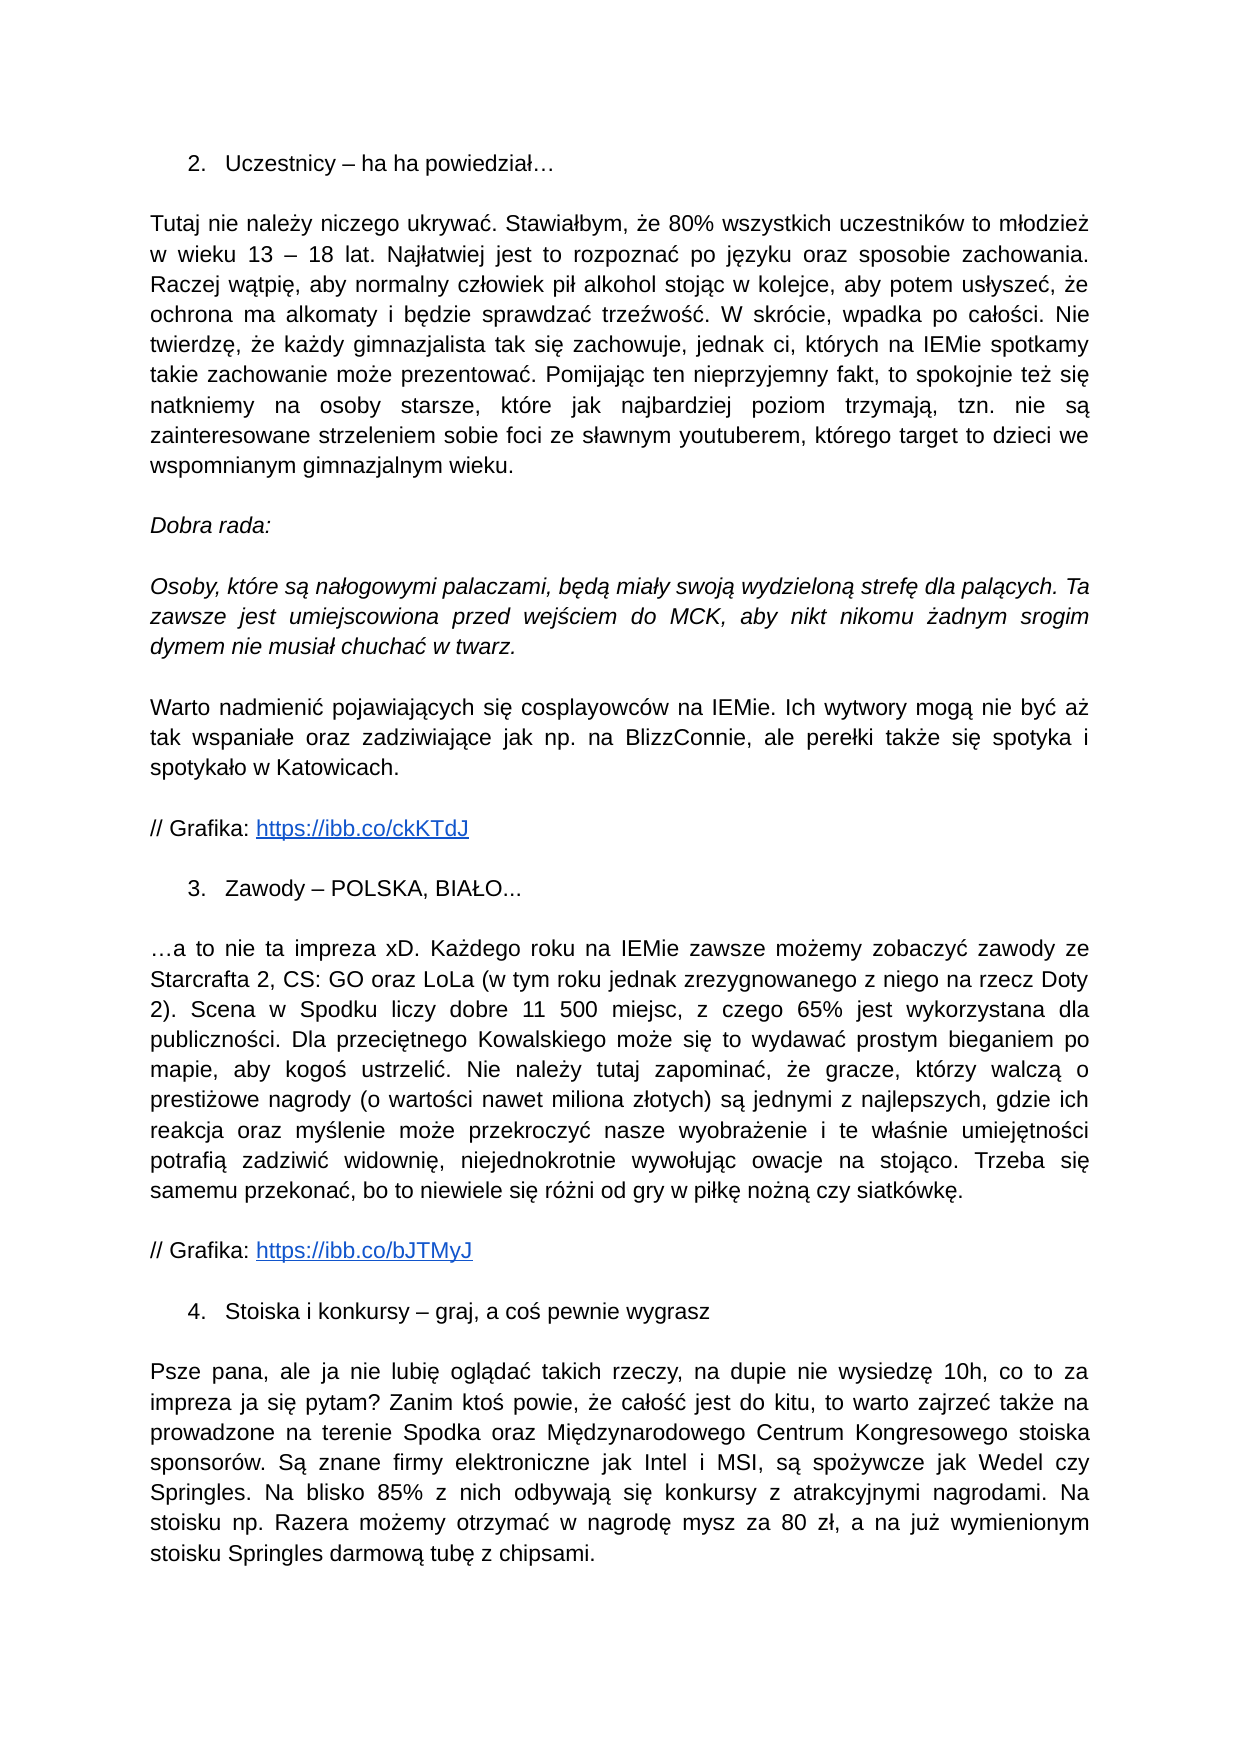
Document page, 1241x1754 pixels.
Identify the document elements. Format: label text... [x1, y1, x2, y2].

text Osoby, które są nałogowymi palaczami, będą miały swoją wydzieloną strefę dla palących. Ta zawsze jest umiejscowiona przed wejściem do MCK, aby nikt nikomu żadnym srogim dymem nie musiał chuchać w twarz. [150, 573, 1090, 660]
text …a to nie ta impreza xD. Każdego roku na IEMie zawsze możemy zobaczyć zawody ze Starcrafta 2, CS: GO oraz LoLa (w tym roku jednak zrezygnowanego z niego na rzecz Doty 2). Scena w Spodku liczy dobre 11 500 miejsc, z czego 65% jest wykorzystana dla publiczności. Dla przeciętnego Kowalskiego może się to wydawać prostym bieganiem po mapie, aby kogoś ustrzelić. Nie należy tutaj zapominać, że gracze, którzy walczą o prestiżowe nagrody (o wartości nawet miliona złotych) są jednymi z najlepszych, gdzie ich reakcja oraz myślenie może przekroczyć nasze wyobrażenie i te właśnie umiejętności potrafią zadziwić widownię, niejednokrotnie wywołując owacje na stojąco. Trzeba się samemu przekonać, bo to niewiele się różni od gry w piłkę nożną czy siatkówkę. [150, 935, 1090, 1203]
text // Grafika: https://ibb.co/ckKTdJ [150, 814, 1090, 841]
list Stoiska i konkursy – graj, a coś pewnie wygrasz [187, 1298, 1090, 1324]
text Psze pana, ale ja nie lubię oglądać takich rzeczy, na dupie nie wysiedzę 10h, co to za impreza ja się pytam? Zanim ktoś powie, że całość jest do kitu, to warto zajrzeć także na prowadzone na terenie Spodka oraz Międzynarodowego Centrum Kongresowego stoiska sponsorów. Są znane firmy elektroniczne jak Intel i MSI, są spożywcze jak Wedel czy Springles. Na blisko 85% z nich odbywają się konkursy z atrakcyjnymi nagrodami. Na stoisku np. Razera możemy otrzymać w nagrodę mysz za 80 zł, a na już wymienionym stoisku Springles darmową tubę z chipsami. [150, 1358, 1090, 1566]
list Zawody – POLSKA, BIAŁO... [187, 875, 1090, 901]
list Uczestnicy – ha ha powiedział… [187, 150, 1090, 176]
text Tutaj nie należy niczego ukrywać. Stawiałbym, że 80% wszystkich uczestników to młodzież w wieku 13 – 18 lat. Najłatwiej jest to rozpoznać po języku oraz sposobie zachowania. Raczej wątpię, aby normalny człowiek pił alkohol stojąc w kolejce, aby potem usłyszeć, że ochrona ma alkomaty i będzie sprawdzać trzeźwość. W skrócie, wpadka po całości. Nie twierdzę, że każdy gimnazjalista tak się zachowuje, jednak ci, których na IEMie spotkamy takie zachowanie może prezentować. Pomijając ten nieprzyjemny fakt, to spokojnie też się natkniemy na osoby starsze, które jak najbardziej poziom trzymają, tzn. nie są zainteresowane strzeleniem sobie foci ze sławnym youtuberem, którego target to dzieci we wspomnianym gimnazjalnym wieku. [150, 210, 1090, 478]
text // Grafika: https://ibb.co/bJTMyJ [150, 1237, 1090, 1264]
text Dobra rada: [150, 512, 1090, 539]
text Warto nadmienić pojawiających się cosplayowców na IEMie. Ich wytwory mogą nie być aż tak wspaniałe oraz zadziwiające jak np. na BlizzConnie, ale perełki także się spotyka i spotykało w Katowicach. [150, 694, 1090, 781]
